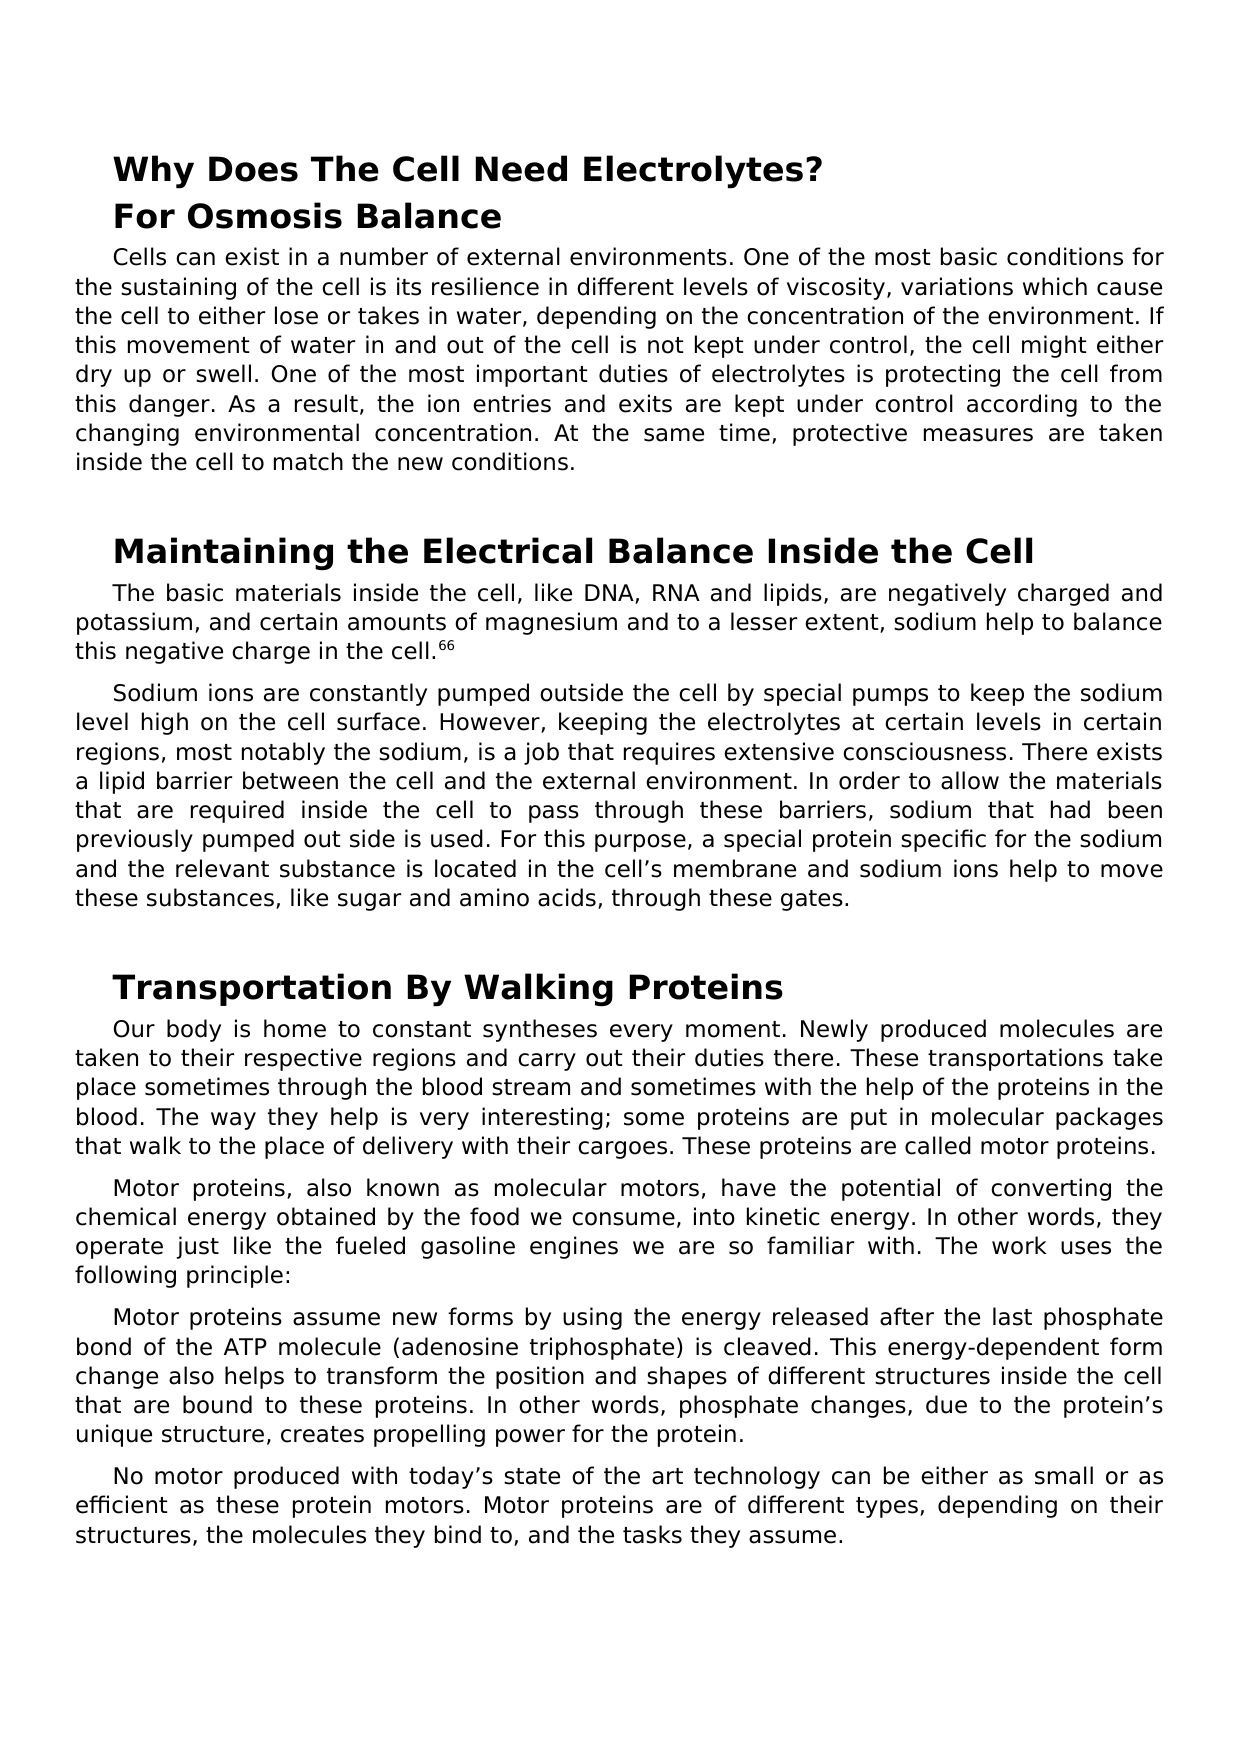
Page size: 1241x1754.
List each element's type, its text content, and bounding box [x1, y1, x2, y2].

subtitle Maintaining the Electrical Balance Inside the Cell [112, 533, 1165, 572]
text Motor proteins assume new forms by using the energy released after the last phosphate bond of the ATP molecule (adenosine triphosphate) is cleaved. This energy-dependent form change also helps to transform the position and shapes of different structures inside the cell that are bound to these proteins. In other words, phosphate changes, due to the protein’s unique structure, creates propelling power for the protein. [75, 1304, 1165, 1448]
subtitle For Osmosis Balance [112, 197, 1165, 236]
text Our body is home to constant syntheses every moment. Newly produced molecules are taken to their respective regions and carry out their duties there. These transportations take place sometimes through the blood stream and sometimes with the help of the proteins in the blood. The way they help is very interesting; some proteins are put in molecular packages that walk to the place of delivery with their cargoes. These proteins are called motor proteins. [75, 1016, 1165, 1160]
text Motor proteins, also known as molecular motors, have the potential of converting the chemical energy obtained by the food we consume, into kinetic energy. In other words, they operate just like the fueled gasoline engines we are so familiar with. The work uses the following principle: [75, 1175, 1165, 1289]
subtitle Why Does The Cell Need Electrolytes? [112, 150, 1165, 189]
text Sodium ions are constantly pumped outside the cell by special pumps to keep the sodium level high on the cell surface. However, keeping the electrolytes at certain levels in certain regions, most notably the sodium, is a job that requires extensive consciousness. There exists a lipid barrier between the cell and the external environment. In order to allow the materials that are required inside the cell to pass through these barriers, sodium that had been previously pumped out side is used. For this purpose, a special protein specific for the sodium and the relevant substance is located in the cell’s membrane and sodium ions help to move these substances, like sugar and amino acids, through these gates. [75, 680, 1165, 912]
subtitle Transportation By Walking Proteins [112, 969, 1165, 1008]
text Cells can exist in a number of external environments. One of the most basic conditions for the sustaining of the cell is its resilience in different levels of viscosity, variations which cause the cell to either lose or takes in water, depending on the concentration of the environment. If this movement of water in and out of the cell is not kept under control, the cell might either dry up or swell. One of the most important duties of electrolytes is protecting the cell from this danger. As a result, the ion entries and exits are kept under control according to the changing environmental concentration. At the same time, protective measures are taken inside the cell to match the new conditions. [75, 244, 1165, 476]
text No motor produced with today’s state of the art technology can be either as small or as efficient as these protein motors. Motor proteins are of different types, depending on their structures, the molecules they bind to, and the tasks they assume. [75, 1463, 1165, 1548]
text The basic materials inside the cell, like DNA, RNA and lipids, are negatively charged and potassium, and certain amounts of magnesium and to a lesser extent, sodium help to balance this negative charge in the cell.66 [75, 580, 1165, 665]
